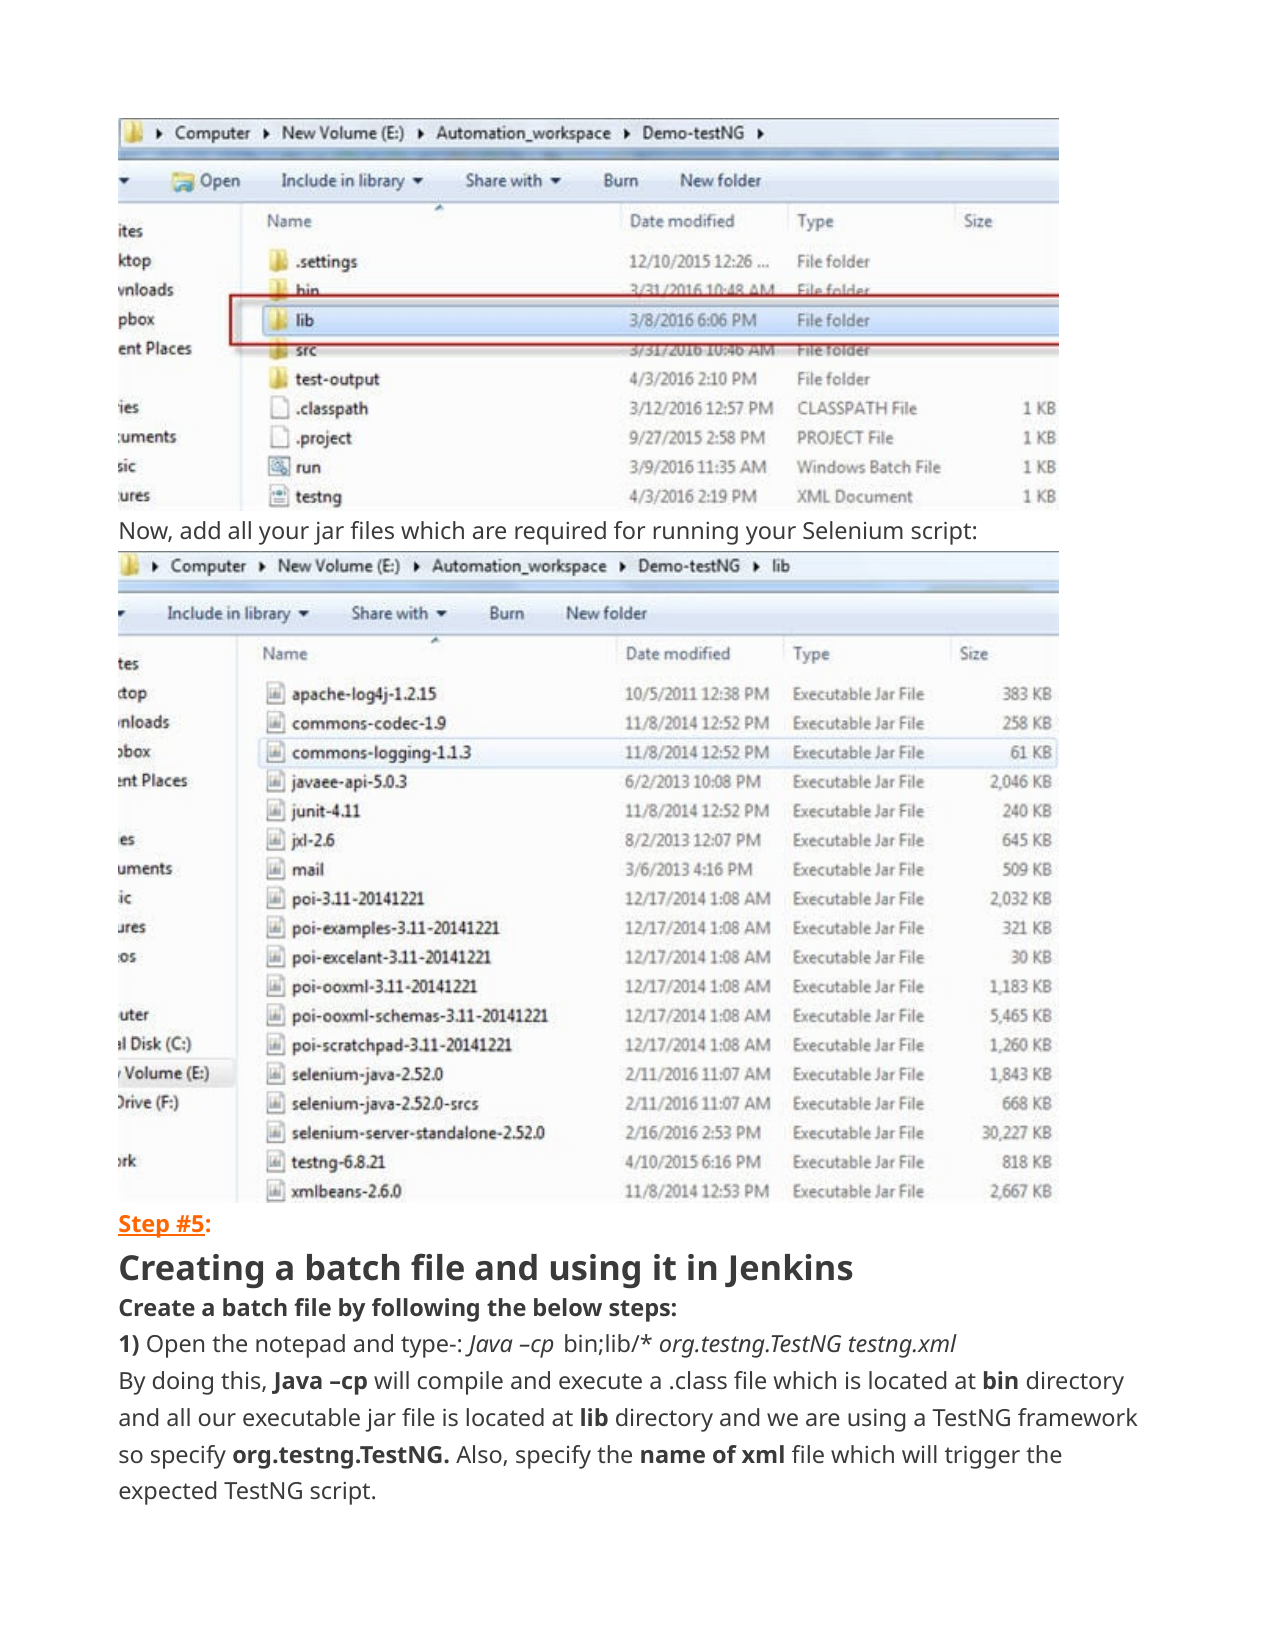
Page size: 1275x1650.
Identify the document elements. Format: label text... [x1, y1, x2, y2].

text Now, add all your jar files which are required for running your Selenium script: [118, 514, 1157, 547]
text Create a batch file by following the below steps: [118, 1291, 1157, 1323]
picture [118, 551, 1059, 1203]
picture [118, 118, 1059, 511]
text By doing this, Java –cp will compile and execute a .class file which is located at bin directory and all our executable jar file is located at lib directory and we are using a TestNG framework so specify org.testng.TestNG. Also, specify the name of xml file which will trigger the expected TestNG script. [118, 1364, 1157, 1507]
text Step #5: [118, 1207, 1157, 1239]
subtitle Creating a batch file and using it in Jenkins [118, 1244, 1157, 1291]
text 1) Open the notepad and type-: Java –cp bin;lib/* org.testng.TestNG testng.xml [118, 1328, 1157, 1359]
